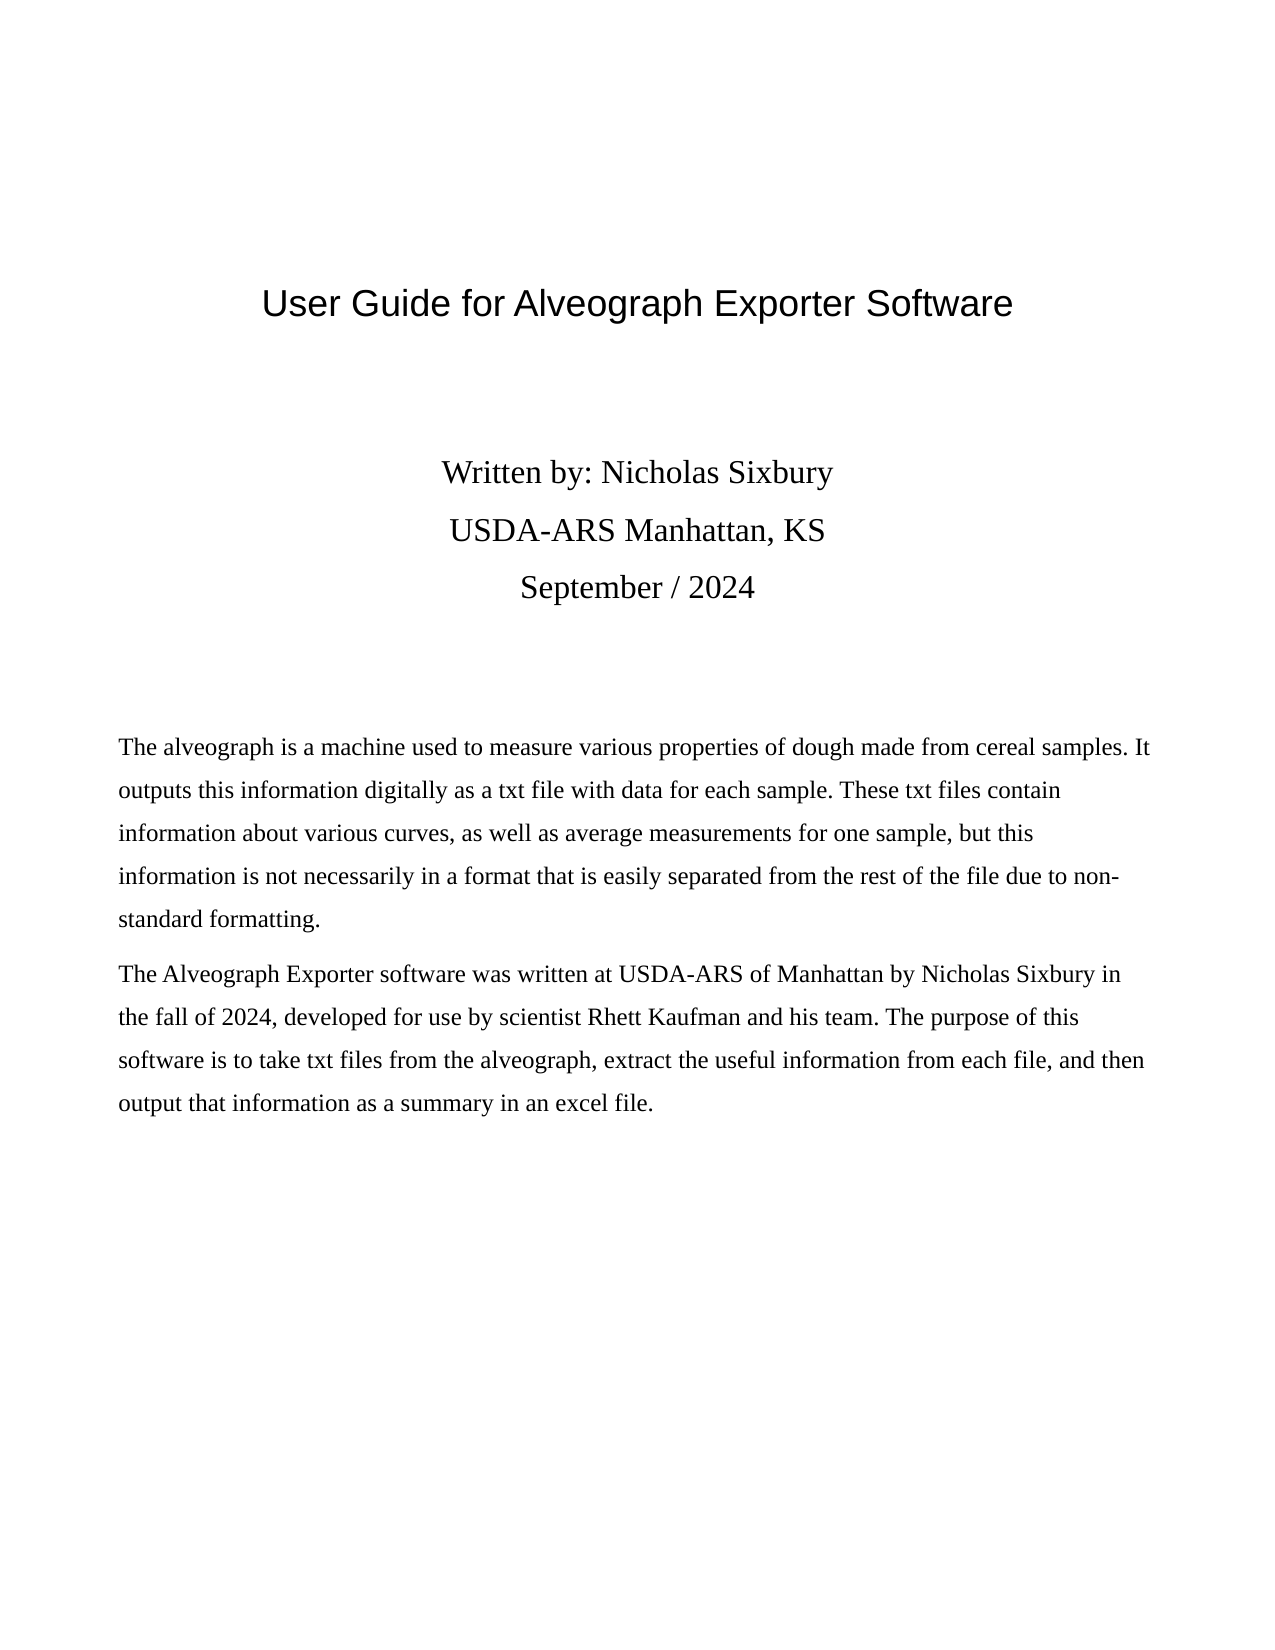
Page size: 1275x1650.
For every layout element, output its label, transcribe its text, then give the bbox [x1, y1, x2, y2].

subtitle User Guide for Alveograph Exporter Software [118, 281, 1157, 324]
text September / 2024 [118, 567, 1157, 606]
text USDA-ARS Manhattan, KS [118, 510, 1157, 548]
text The alveograph is a machine used to measure various properties of dough made from cereal samples. It outputs this information digitally as a txt file with data for each sample. These txt files contain information about various curves, as well as average measurements for one sample, but this information is not necessarily in a format that is easily separated from the rest of the file due to non-standard formatting. [118, 732, 1157, 933]
text Written by: Nicholas Sixbury [118, 452, 1157, 491]
text The Alveograph Exporter software was written at USDA-ARS of Manhattan by Nicholas Sixbury in the fall of 2024, developed for use by scientist Rhett Kaufman and his team. The purpose of this software is to take txt files from the alveograph, extract the useful information from each file, and then output that information as a summary in an excel file. [118, 959, 1157, 1117]
